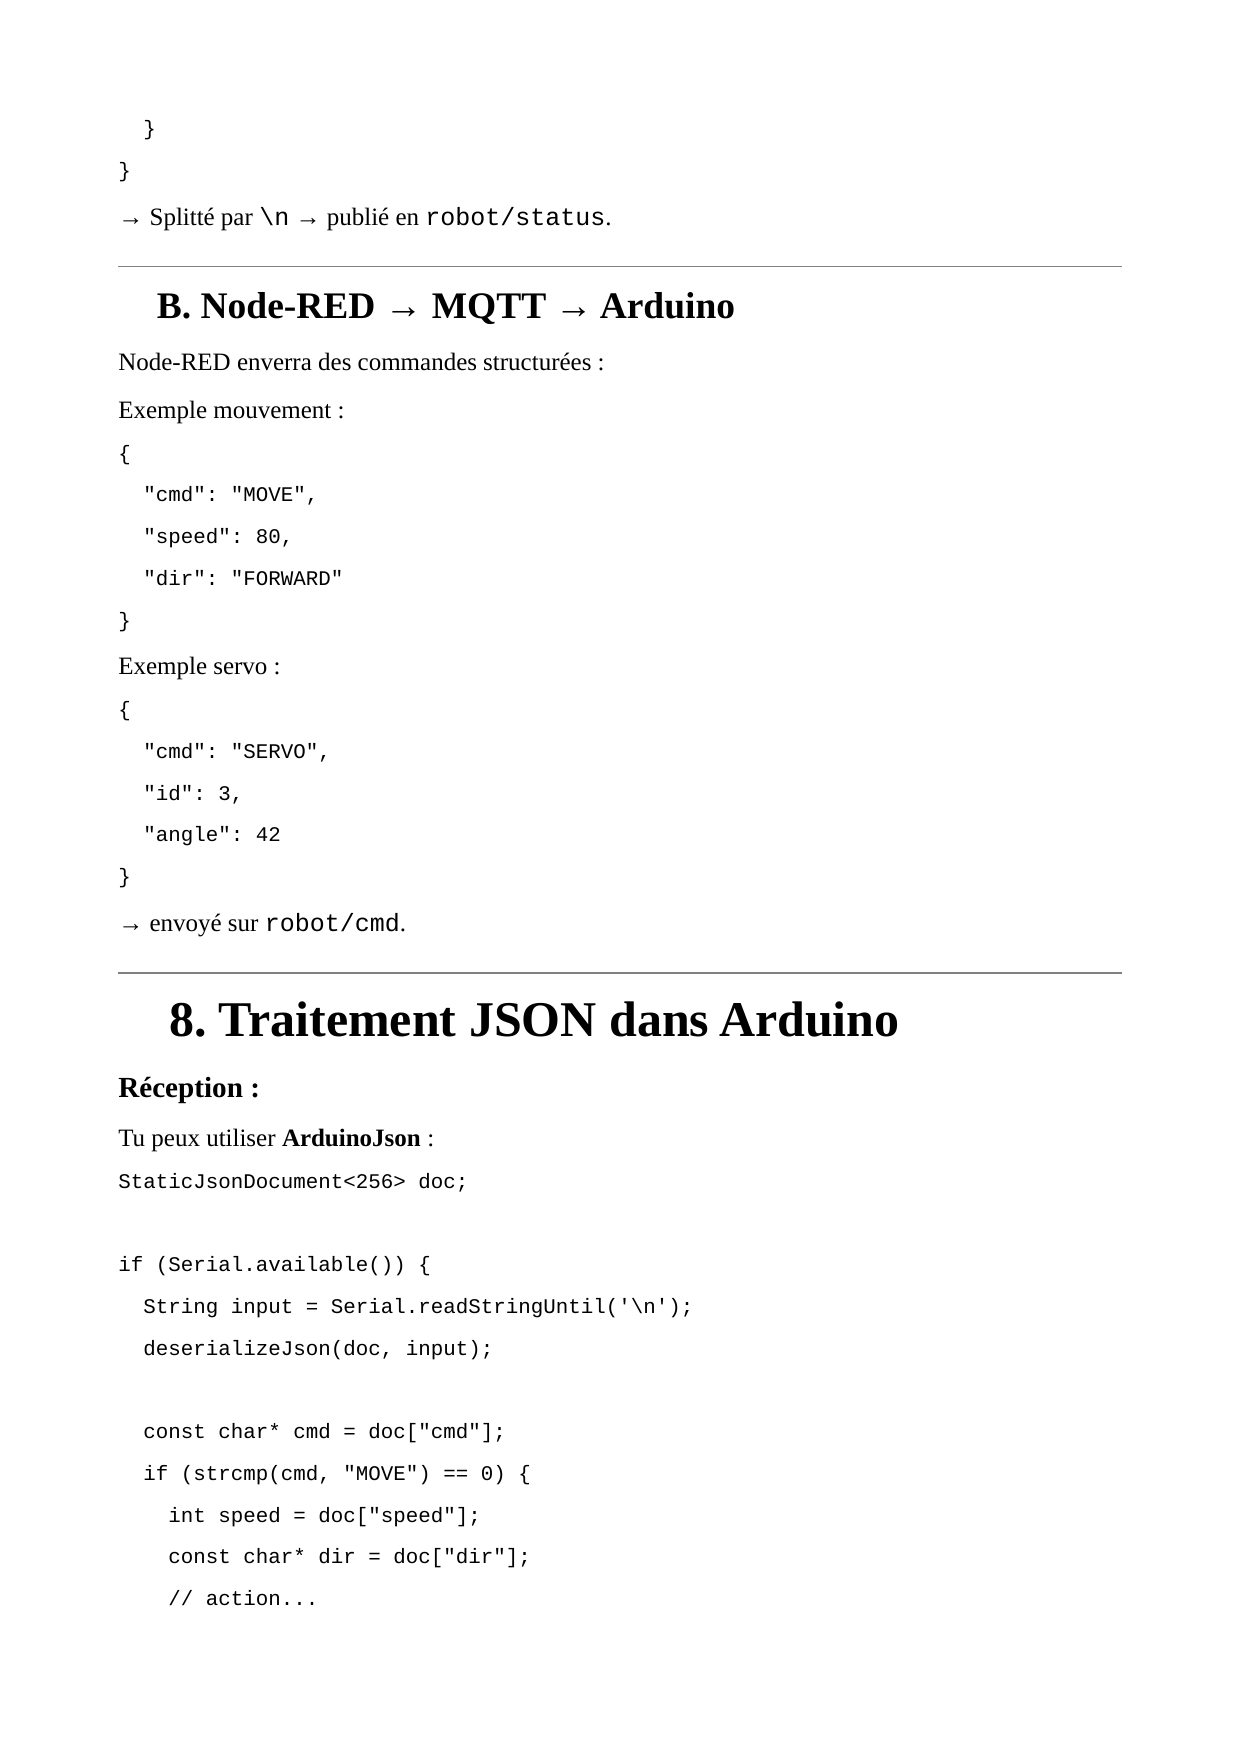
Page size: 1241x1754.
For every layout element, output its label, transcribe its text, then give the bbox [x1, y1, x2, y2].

text { [118, 699, 1122, 723]
text } [118, 118, 1122, 142]
text StaticJsonDocument<256> doc; [118, 1171, 1122, 1194]
text "cmd": "SERVO", [118, 741, 1122, 764]
text → Splitté par \n → publié en robot/status. [118, 202, 1122, 232]
text "cmd": "MOVE", [118, 484, 1122, 508]
text deserializeJson(doc, input); [118, 1338, 1122, 1361]
text } [118, 609, 1122, 633]
text { [118, 442, 1122, 466]
text Tu peux utiliser ArduinoJson : [118, 1123, 1122, 1152]
text Exemple mouvement : [118, 395, 1122, 424]
text "dir": "FORWARD" [118, 568, 1122, 591]
text "id": 3, [118, 782, 1122, 806]
text "speed": 80, [118, 526, 1122, 550]
text Node-RED enverra des commandes structurées : [118, 347, 1122, 376]
text } [118, 866, 1122, 890]
text const char* cmd = doc["cmd"]; [118, 1421, 1122, 1445]
text int speed = doc["speed"]; [118, 1505, 1122, 1528]
subtitle 🧩 8. Traitement JSON dans Arduino [118, 989, 1122, 1047]
text → envoyé sur robot/cmd. [118, 908, 1122, 939]
text } [118, 160, 1122, 183]
text if (Serial.available()) { [118, 1254, 1122, 1278]
text "angle": 42 [118, 824, 1122, 848]
text if (strcmp(cmd, "MOVE") == 0) { [118, 1463, 1122, 1487]
subtitle Réception : [118, 1070, 1122, 1103]
text Exemple servo : [118, 651, 1122, 680]
text const char* dir = doc["dir"]; [118, 1547, 1122, 1570]
text String input = Serial.readStringUntil('\n'); [118, 1296, 1122, 1319]
text // action... [118, 1588, 1122, 1612]
subtitle 🔷 B. Node-RED → MQTT → Arduino [118, 283, 1122, 326]
